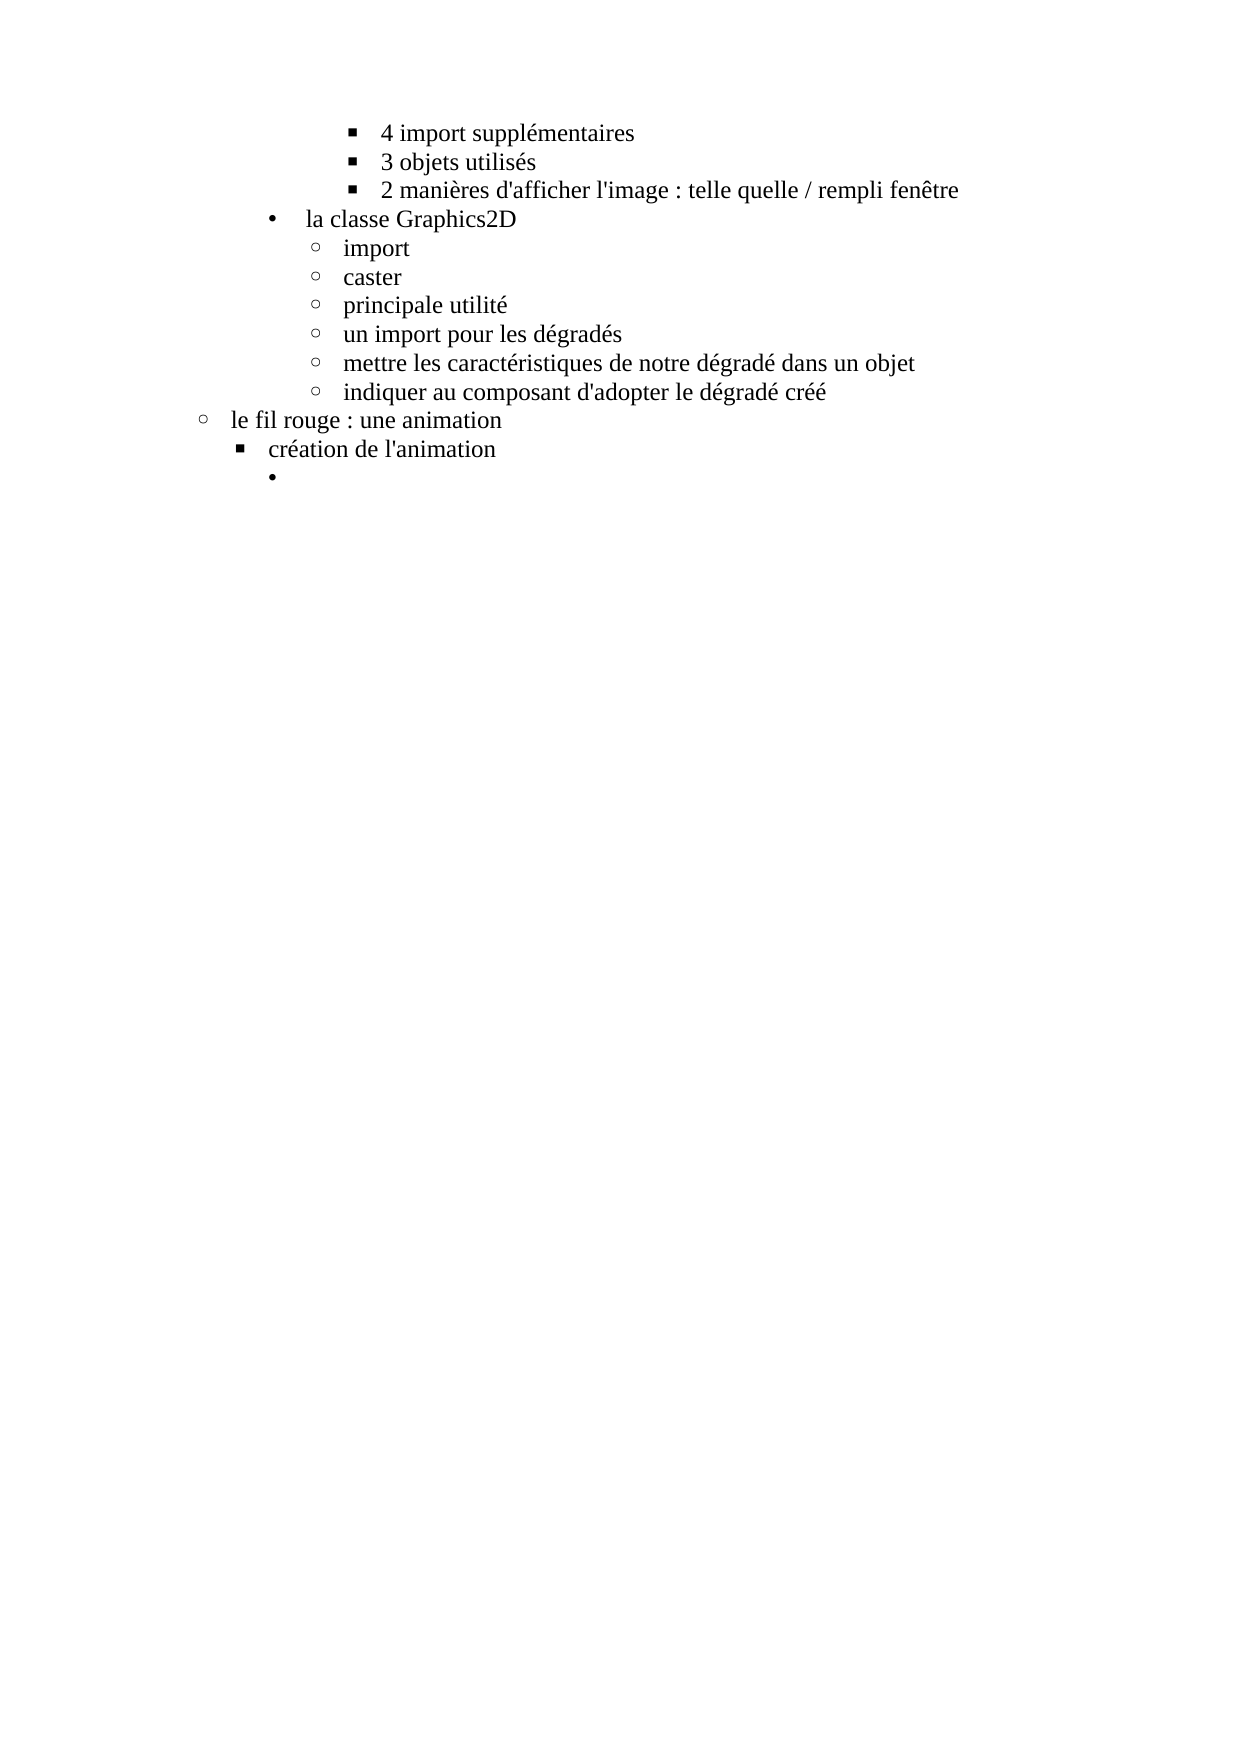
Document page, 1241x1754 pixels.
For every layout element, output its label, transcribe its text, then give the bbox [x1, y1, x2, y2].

list indiquer au composant d'adopter le dégradé créé [306, 377, 1122, 406]
list création de l'animation [231, 434, 1122, 463]
list principale utilité [306, 291, 1122, 319]
list mettre les caractéristiques de notre dégradé dans un objet [306, 348, 1122, 377]
list 3 objets utilisés [343, 147, 1122, 176]
list import [306, 233, 1122, 262]
list un import pour les dégradés [306, 319, 1122, 348]
list le fil rouge : une animation [193, 406, 1122, 434]
list 2 manières d'afficher l'image : telle quelle / rempli fenêtre [343, 176, 1122, 204]
list caster [306, 262, 1122, 291]
list la classe Graphics2D [268, 204, 1122, 233]
list 4 import supplémentaires [343, 118, 1122, 147]
